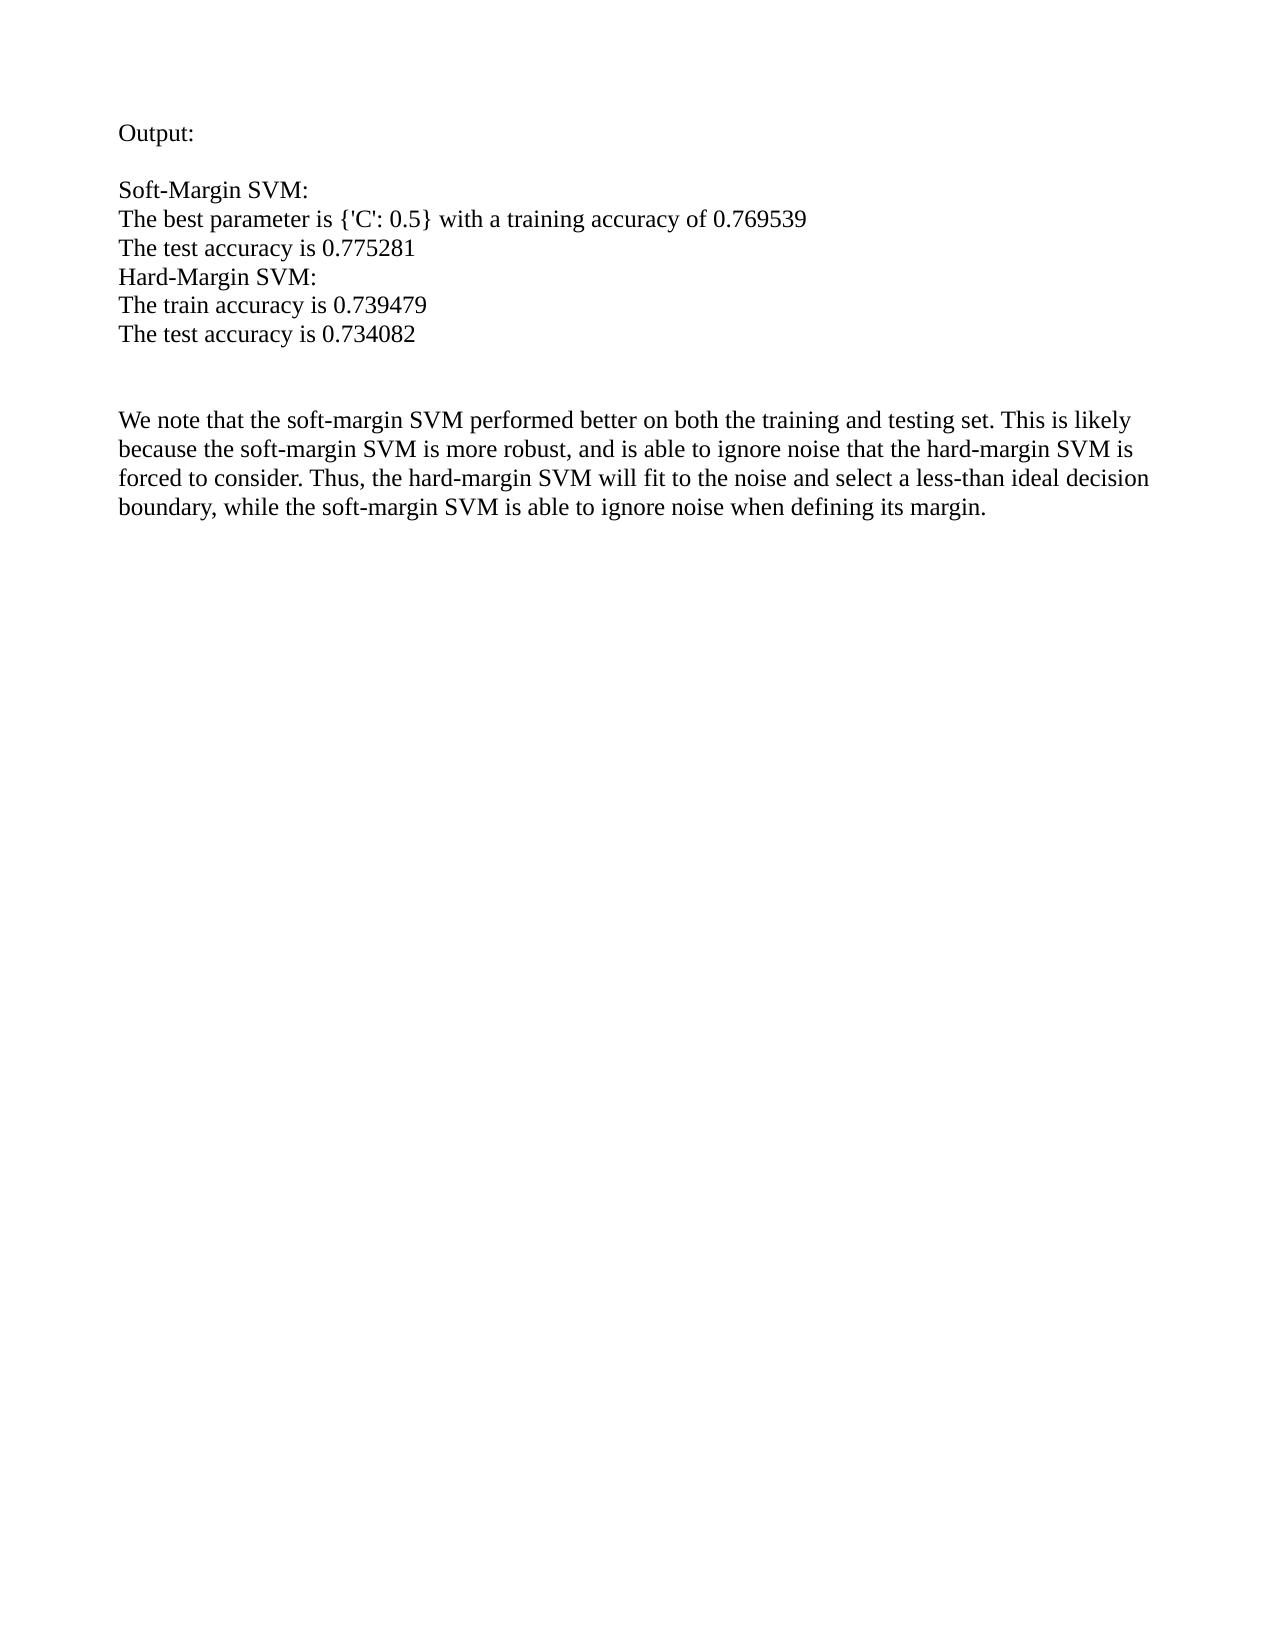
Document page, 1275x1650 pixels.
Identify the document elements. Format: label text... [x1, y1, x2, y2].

text The best parameter is {'C': 0.5} with a training accuracy of 0.769539 [118, 204, 1157, 233]
text The train accuracy is 0.739479 [118, 291, 1157, 319]
text Soft-Margin SVM: [118, 176, 1157, 204]
text Output: [118, 118, 1157, 147]
text The test accuracy is 0.775281 [118, 233, 1157, 262]
text The test accuracy is 0.734082 [118, 319, 1157, 348]
text Hard-Margin SVM: [118, 262, 1157, 291]
text We note that the soft-margin SVM performed better on both the training and testing set. This is likely because the soft-margin SVM is more robust, and is able to ignore noise that the hard-margin SVM is forced to consider. Thus, the hard-margin SVM will fit to the noise and select a less-than ideal decision boundary, while the soft-margin SVM is able to ignore noise when defining its margin. [118, 406, 1157, 521]
